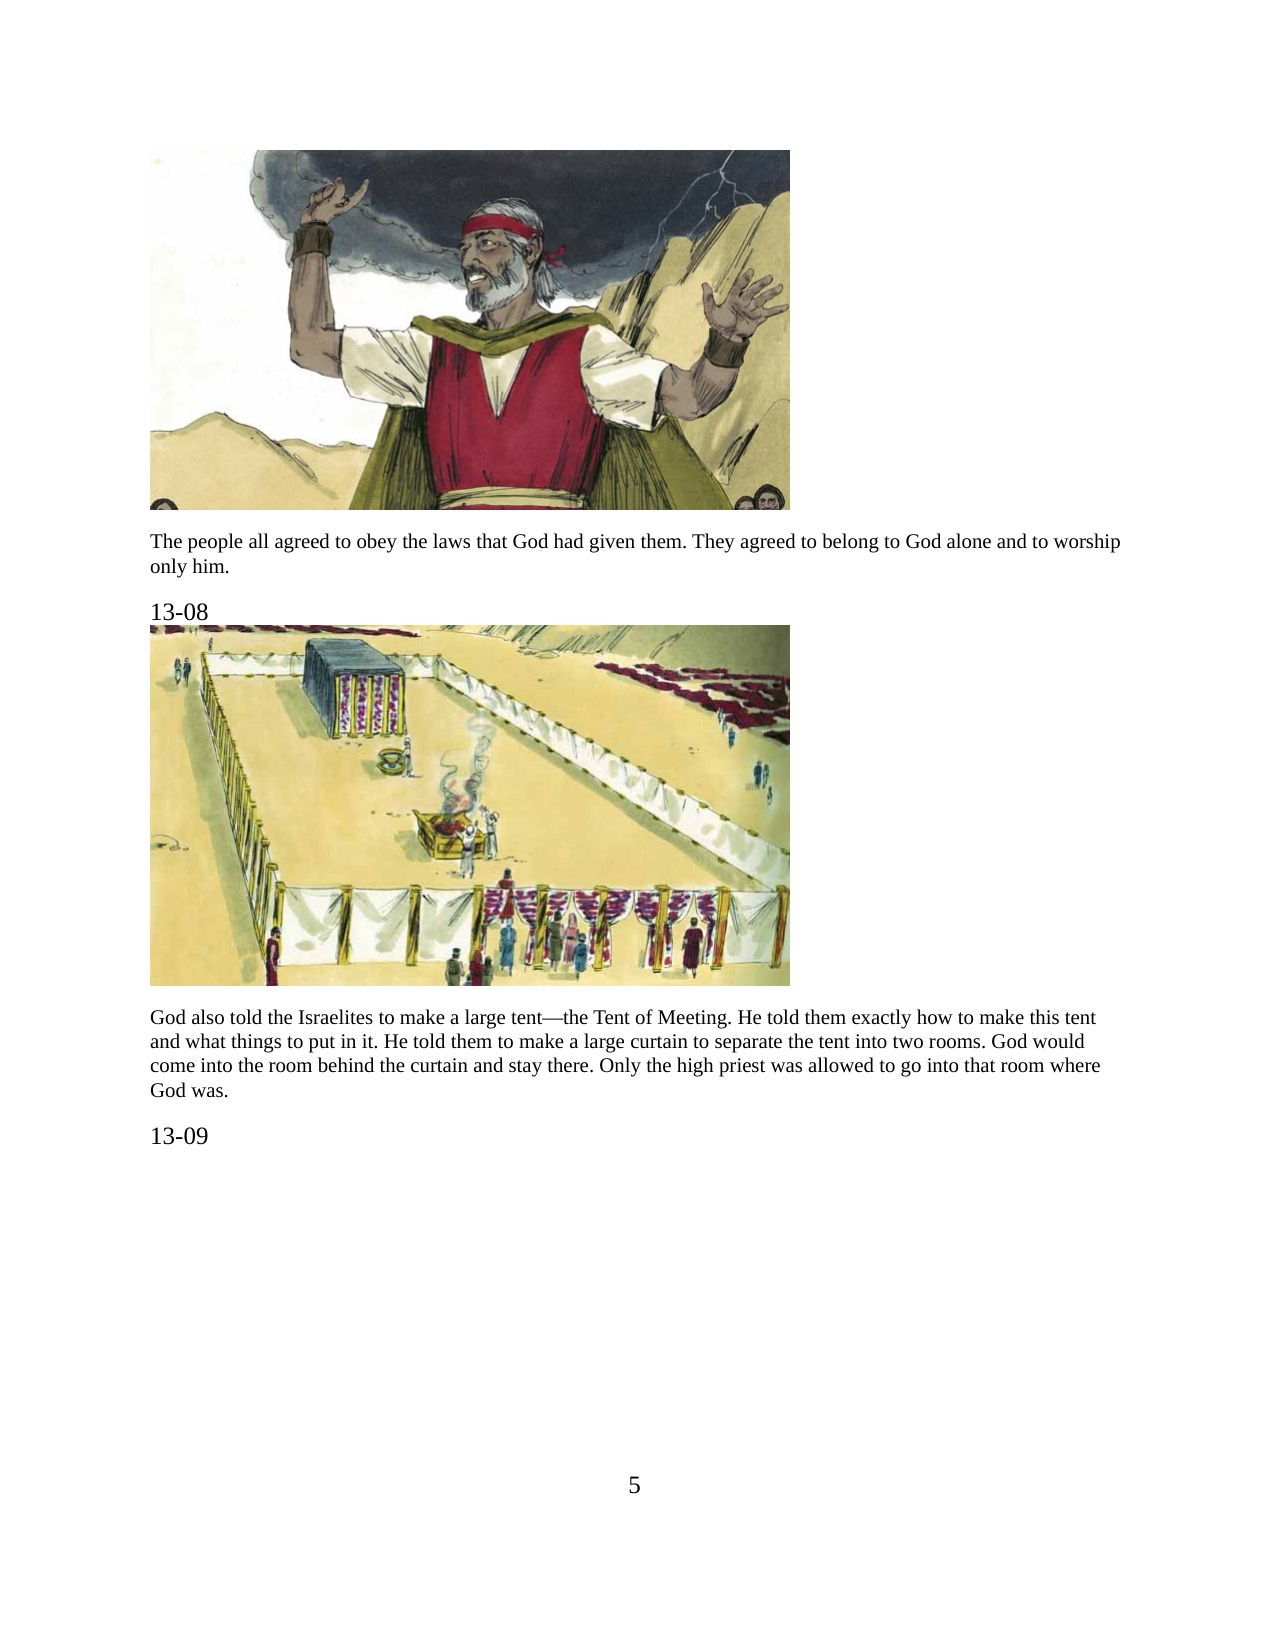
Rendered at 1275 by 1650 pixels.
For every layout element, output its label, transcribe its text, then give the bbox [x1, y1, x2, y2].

picture [150, 150, 790, 510]
text God also told the Israelites to make a large tent—the Tent of Meeting. He told them exactly how to make this tent and what things to put in it. He told them to make a large curtain to separate the tent into two rooms. God would come into the room behind the curtain and stay there. Only the high priest was allowed to go into that room where God was. [150, 1005, 1125, 1102]
subtitle 13-08 [150, 597, 1125, 626]
text The people all agreed to obey the laws that God had given them. They agreed to belong to God alone and to worship only him. [150, 529, 1125, 578]
subtitle 13-09 [150, 1121, 1125, 1150]
picture [150, 625, 790, 986]
